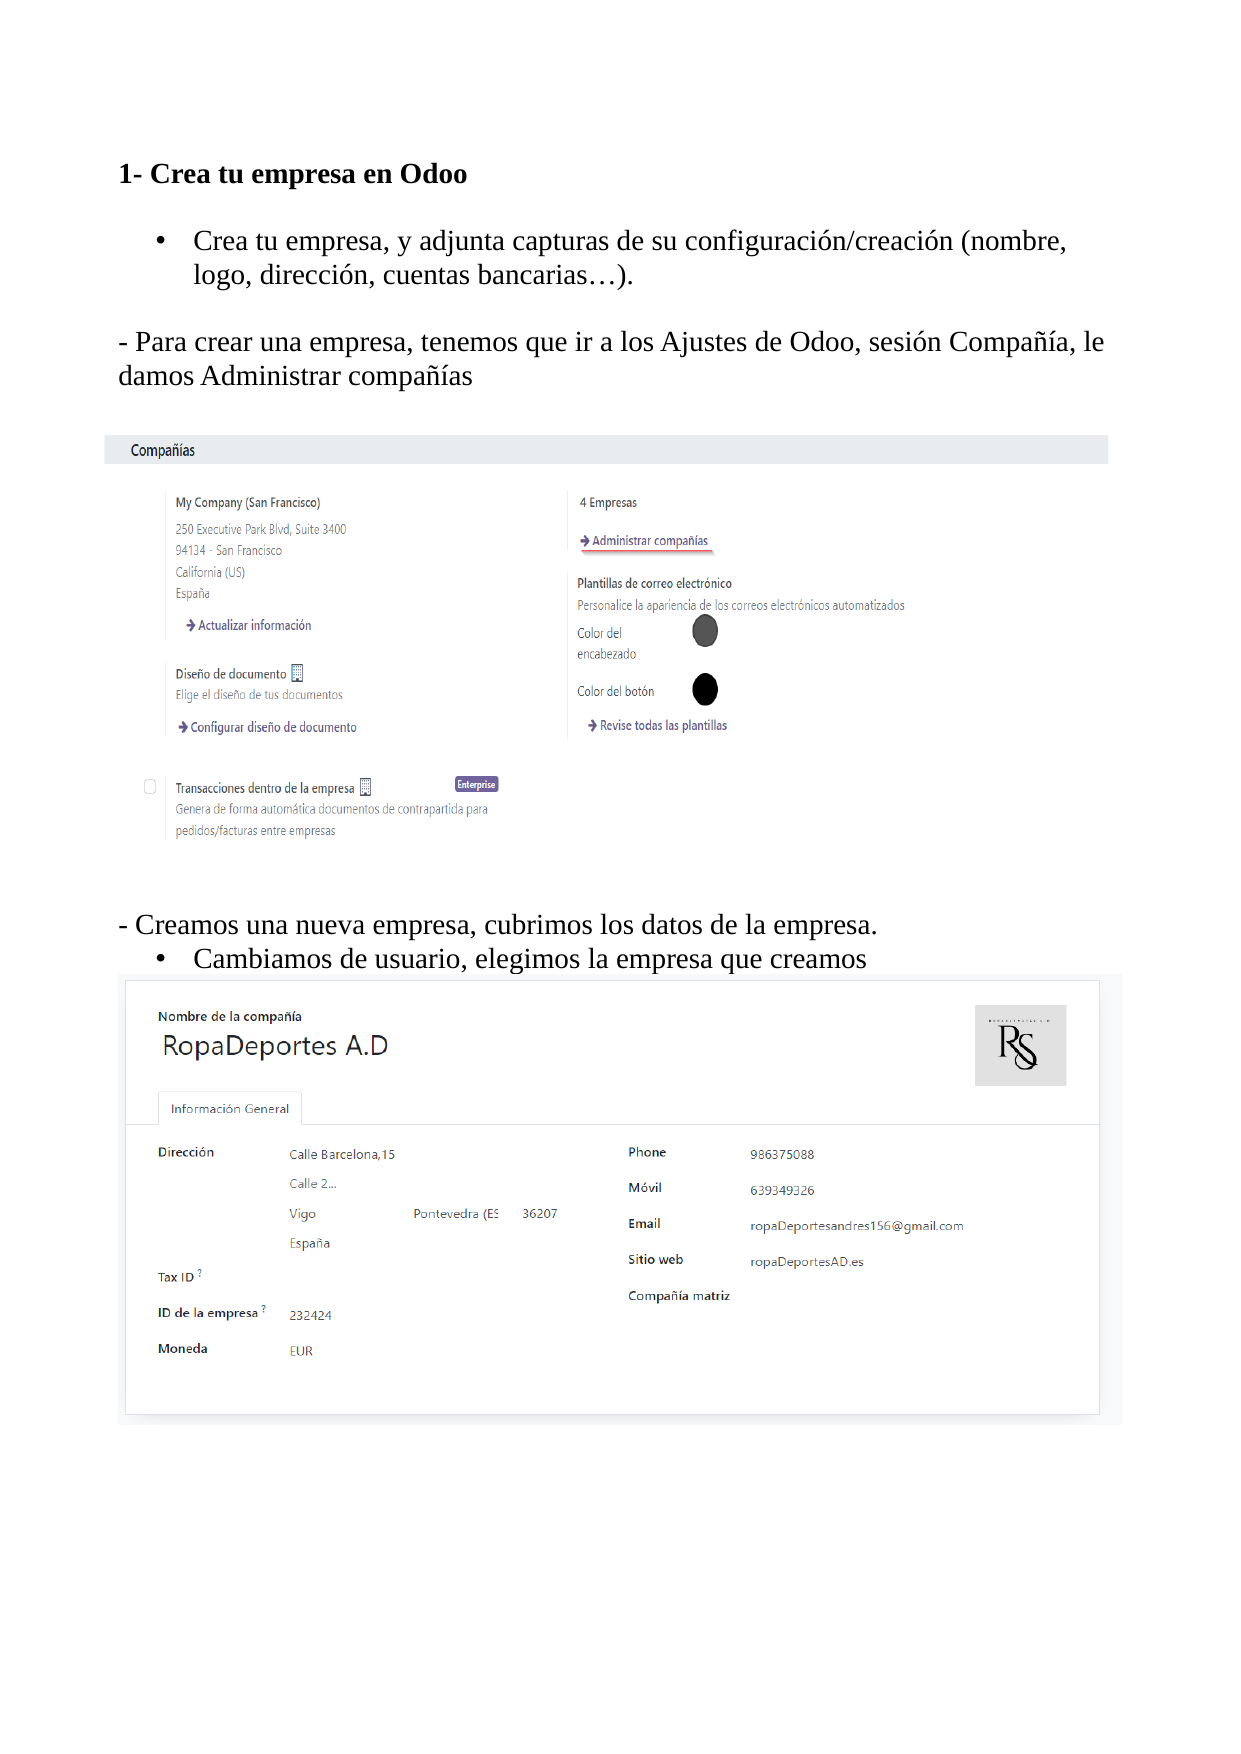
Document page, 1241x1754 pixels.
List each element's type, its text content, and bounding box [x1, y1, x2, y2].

text - Creamos una nueva empresa, cubrimos los datos de la empresa. [118, 907, 1122, 941]
list logo, dirección, cuentas bancarias…). [156, 257, 1122, 291]
text - Para crear una empresa, tenemos que ir a los Ajustes de Odoo, sesión Compañía, le damos Administrar compañías [118, 324, 1122, 391]
picture [118, 974, 1123, 1425]
list Crea tu empresa, y adjunta capturas de su configuración/creación (nombre, [156, 223, 1122, 257]
picture [104, 423, 1109, 874]
list Cambiamos de usuario, elegimos la empresa que creamos [156, 941, 1122, 974]
text 1- Crea tu empresa en Odoo [118, 156, 1122, 190]
